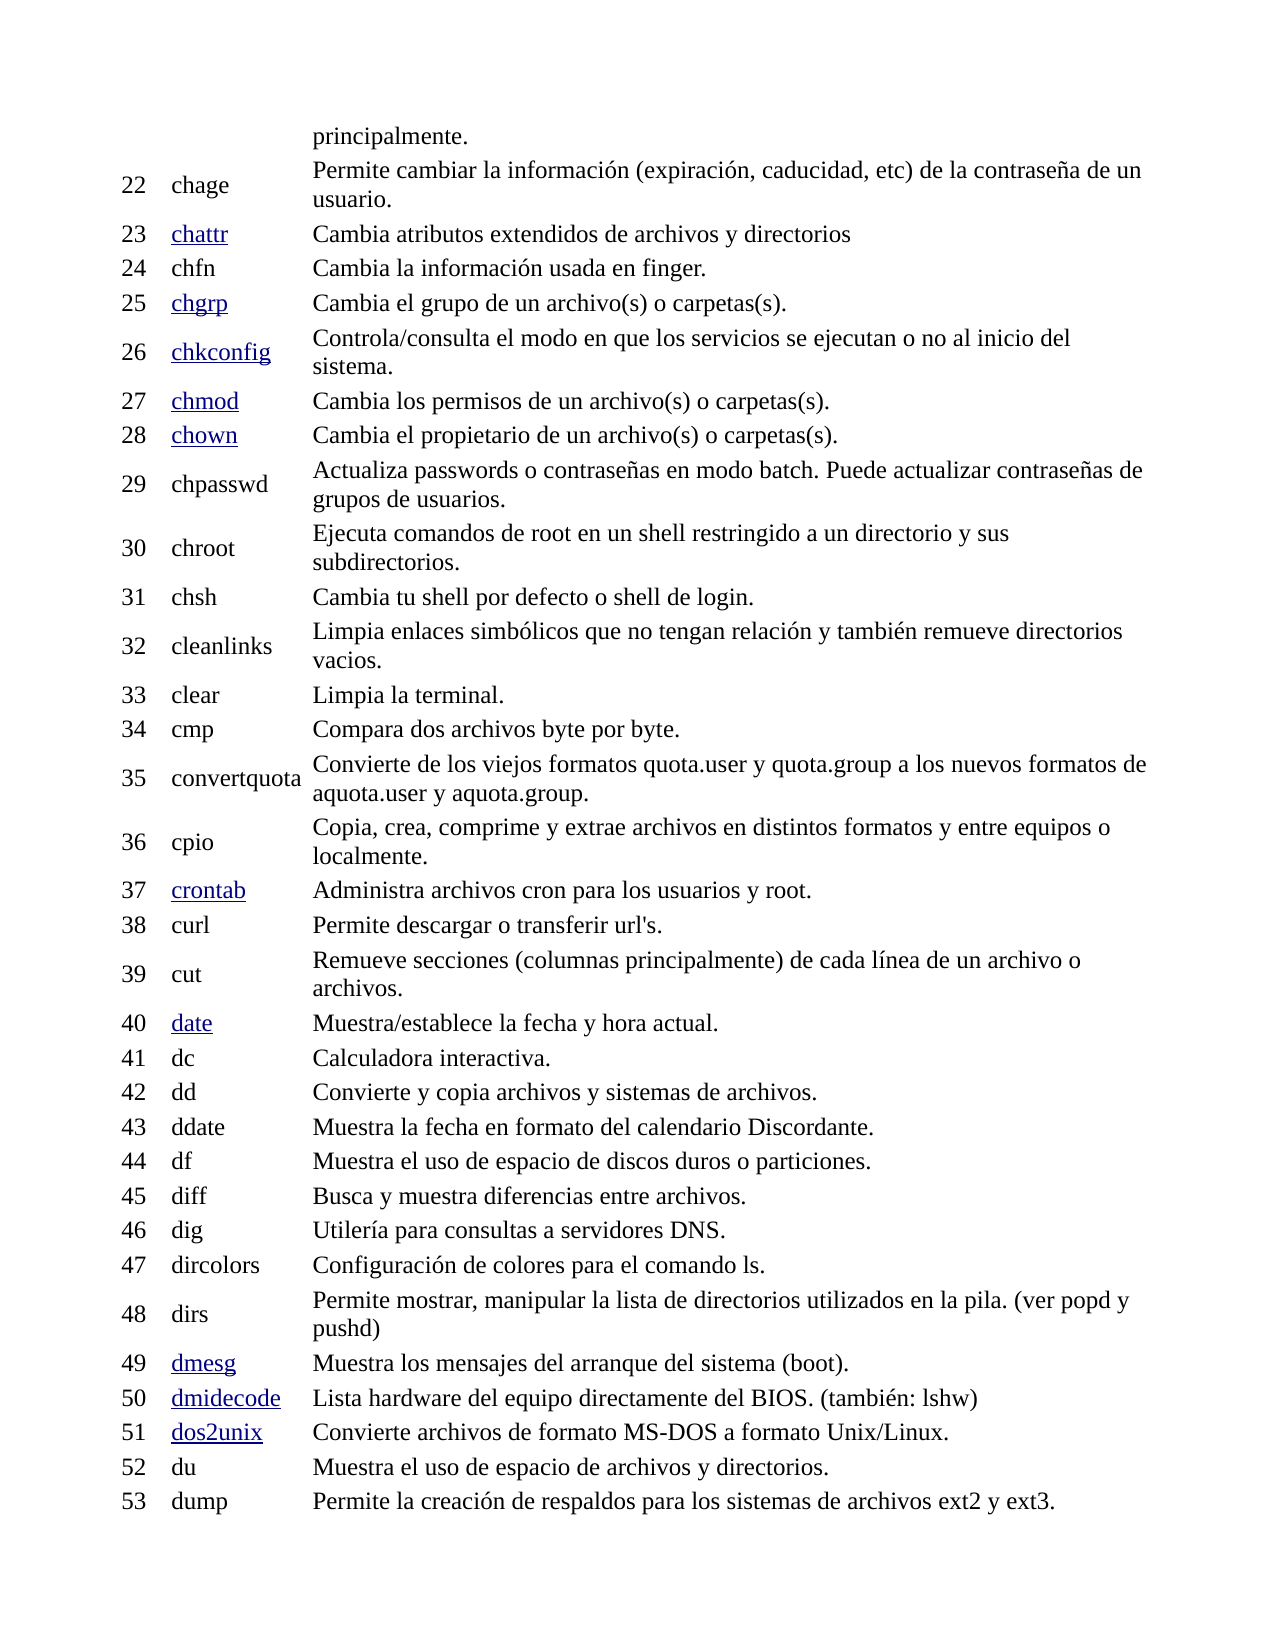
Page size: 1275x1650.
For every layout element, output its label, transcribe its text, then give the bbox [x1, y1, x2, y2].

table_cell chroot [168, 516, 309, 579]
table_cell cleanlinks [168, 614, 309, 677]
table_cell Limpia enlaces simbólicos que no tengan relación y también remueve directorios vacios. [309, 614, 1157, 677]
table_cell 41 [118, 1040, 168, 1074]
table_cell Cambia la información usada en finger. [309, 251, 1157, 285]
table_cell 52 [118, 1449, 168, 1483]
table_cell dmesg [168, 1345, 309, 1380]
table_cell Permite la creación de respaldos para los sistemas de archivos ext2 y ext3. [309, 1484, 1157, 1518]
table_cell 49 [118, 1345, 168, 1380]
table_cell 22 [118, 153, 168, 216]
table_cell 29 [118, 452, 168, 516]
table_cell 24 [118, 251, 168, 285]
table_cell 28 [118, 418, 168, 452]
table_cell Ejecuta comandos de root en un shell restringido a un directorio y sus subdirectorios. [309, 516, 1157, 579]
table_cell Permite cambiar la información (expiración, caducidad, etc) de la contraseña de un usuario. [309, 153, 1157, 216]
table_cell 50 [118, 1380, 168, 1414]
table_cell dd [168, 1074, 309, 1109]
table_cell Convierte y copia archivos y sistemas de archivos. [309, 1074, 1157, 1109]
table_cell 30 [118, 516, 168, 579]
table_cell dig [168, 1213, 309, 1247]
table_cell date [168, 1005, 309, 1040]
table_cell 53 [118, 1484, 168, 1518]
table_cell 42 [118, 1074, 168, 1109]
table_cell Cambia los permisos de un archivo(s) o carpetas(s). [309, 383, 1157, 418]
table_cell dircolors [168, 1247, 309, 1282]
table_cell cmp [168, 711, 309, 746]
table_cell chmod [168, 383, 309, 418]
table_cell 45 [118, 1178, 168, 1213]
table_cell Cambia atributos extendidos de archivos y directorios [309, 216, 1157, 251]
table_cell cut [168, 942, 309, 1005]
table_cell chsh [168, 579, 309, 613]
table_cell chattr [168, 216, 309, 251]
table_cell convertquota [168, 746, 309, 809]
table_cell Utilería para consultas a servidores DNS. [309, 1213, 1157, 1247]
table_cell Actualiza passwords o contraseñas en modo batch. Puede actualizar contraseñas de grupos de usuarios. [309, 452, 1157, 516]
table_cell Administra archivos cron para los usuarios y root. [309, 873, 1157, 907]
table_cell 43 [118, 1109, 168, 1143]
table_cell diff [168, 1178, 309, 1213]
table_cell crontab [168, 873, 309, 907]
table_cell 36 [118, 809, 168, 873]
table_cell [168, 118, 309, 153]
table_cell Muestra el uso de espacio de discos duros o particiones. [309, 1144, 1157, 1178]
table_cell 23 [118, 216, 168, 251]
table_cell principalmente. [309, 118, 1157, 153]
table_cell dos2unix [168, 1414, 309, 1449]
table_cell 27 [118, 383, 168, 418]
table_cell Cambia el grupo de un archivo(s) o carpetas(s). [309, 285, 1157, 320]
table_cell Lista hardware del equipo directamente del BIOS. (también: lshw) [309, 1380, 1157, 1414]
table_cell chpasswd [168, 452, 309, 516]
table_cell Cambia tu shell por defecto o shell de login. [309, 579, 1157, 613]
table_cell Muestra el uso de espacio de archivos y directorios. [309, 1449, 1157, 1483]
table_cell 37 [118, 873, 168, 907]
table_cell dump [168, 1484, 309, 1518]
table_cell ddate [168, 1109, 309, 1143]
table_cell Muestra los mensajes del arranque del sistema (boot). [309, 1345, 1157, 1380]
table_cell Copia, crea, comprime y extrae archivos en distintos formatos y entre equipos o localmente. [309, 809, 1157, 873]
table_cell 47 [118, 1247, 168, 1282]
table_cell 31 [118, 579, 168, 613]
table_cell Convierte de los viejos formatos quota.user y quota.group a los nuevos formatos de aquota.user y aquota.group. [309, 746, 1157, 809]
table_cell 26 [118, 320, 168, 383]
table_cell dc [168, 1040, 309, 1074]
table_cell chfn [168, 251, 309, 285]
table_cell 38 [118, 907, 168, 942]
table_cell 44 [118, 1144, 168, 1178]
table_cell chage [168, 153, 309, 216]
table_cell 40 [118, 1005, 168, 1040]
table_cell Compara dos archivos byte por byte. [309, 711, 1157, 746]
table_cell [118, 118, 168, 153]
table_cell Controla/consulta el modo en que los servicios se ejecutan o no al inicio del sistema. [309, 320, 1157, 383]
table_cell Muestra/establece la fecha y hora actual. [309, 1005, 1157, 1040]
table_cell Configuración de colores para el comando ls. [309, 1247, 1157, 1282]
table_cell 48 [118, 1282, 168, 1345]
table_cell Convierte archivos de formato MS-DOS a formato Unix/Linux. [309, 1414, 1157, 1449]
table_cell 46 [118, 1213, 168, 1247]
table_cell cpio [168, 809, 309, 873]
table_cell Muestra la fecha en formato del calendario Discordante. [309, 1109, 1157, 1143]
table_cell Busca y muestra diferencias entre archivos. [309, 1178, 1157, 1213]
table_cell du [168, 1449, 309, 1483]
table_cell Remueve secciones (columnas principalmente) de cada línea de un archivo o archivos. [309, 942, 1157, 1005]
table_cell chkconfig [168, 320, 309, 383]
table_cell chgrp [168, 285, 309, 320]
table_cell clear [168, 677, 309, 711]
table_cell 51 [118, 1414, 168, 1449]
table_cell curl [168, 907, 309, 942]
table_cell df [168, 1144, 309, 1178]
table_cell 32 [118, 614, 168, 677]
table_cell chown [168, 418, 309, 452]
table_cell Cambia el propietario de un archivo(s) o carpetas(s). [309, 418, 1157, 452]
table_cell dmidecode [168, 1380, 309, 1414]
table_cell Limpia la terminal. [309, 677, 1157, 711]
table_cell 33 [118, 677, 168, 711]
table_cell 39 [118, 942, 168, 1005]
table_cell Permite descargar o transferir url's. [309, 907, 1157, 942]
table_cell Calculadora interactiva. [309, 1040, 1157, 1074]
table_cell dirs [168, 1282, 309, 1345]
table_cell 25 [118, 285, 168, 320]
table_cell 34 [118, 711, 168, 746]
table_cell 35 [118, 746, 168, 809]
table_cell Permite mostrar, manipular la lista de directorios utilizados en la pila. (ver popd y pushd) [309, 1282, 1157, 1345]
